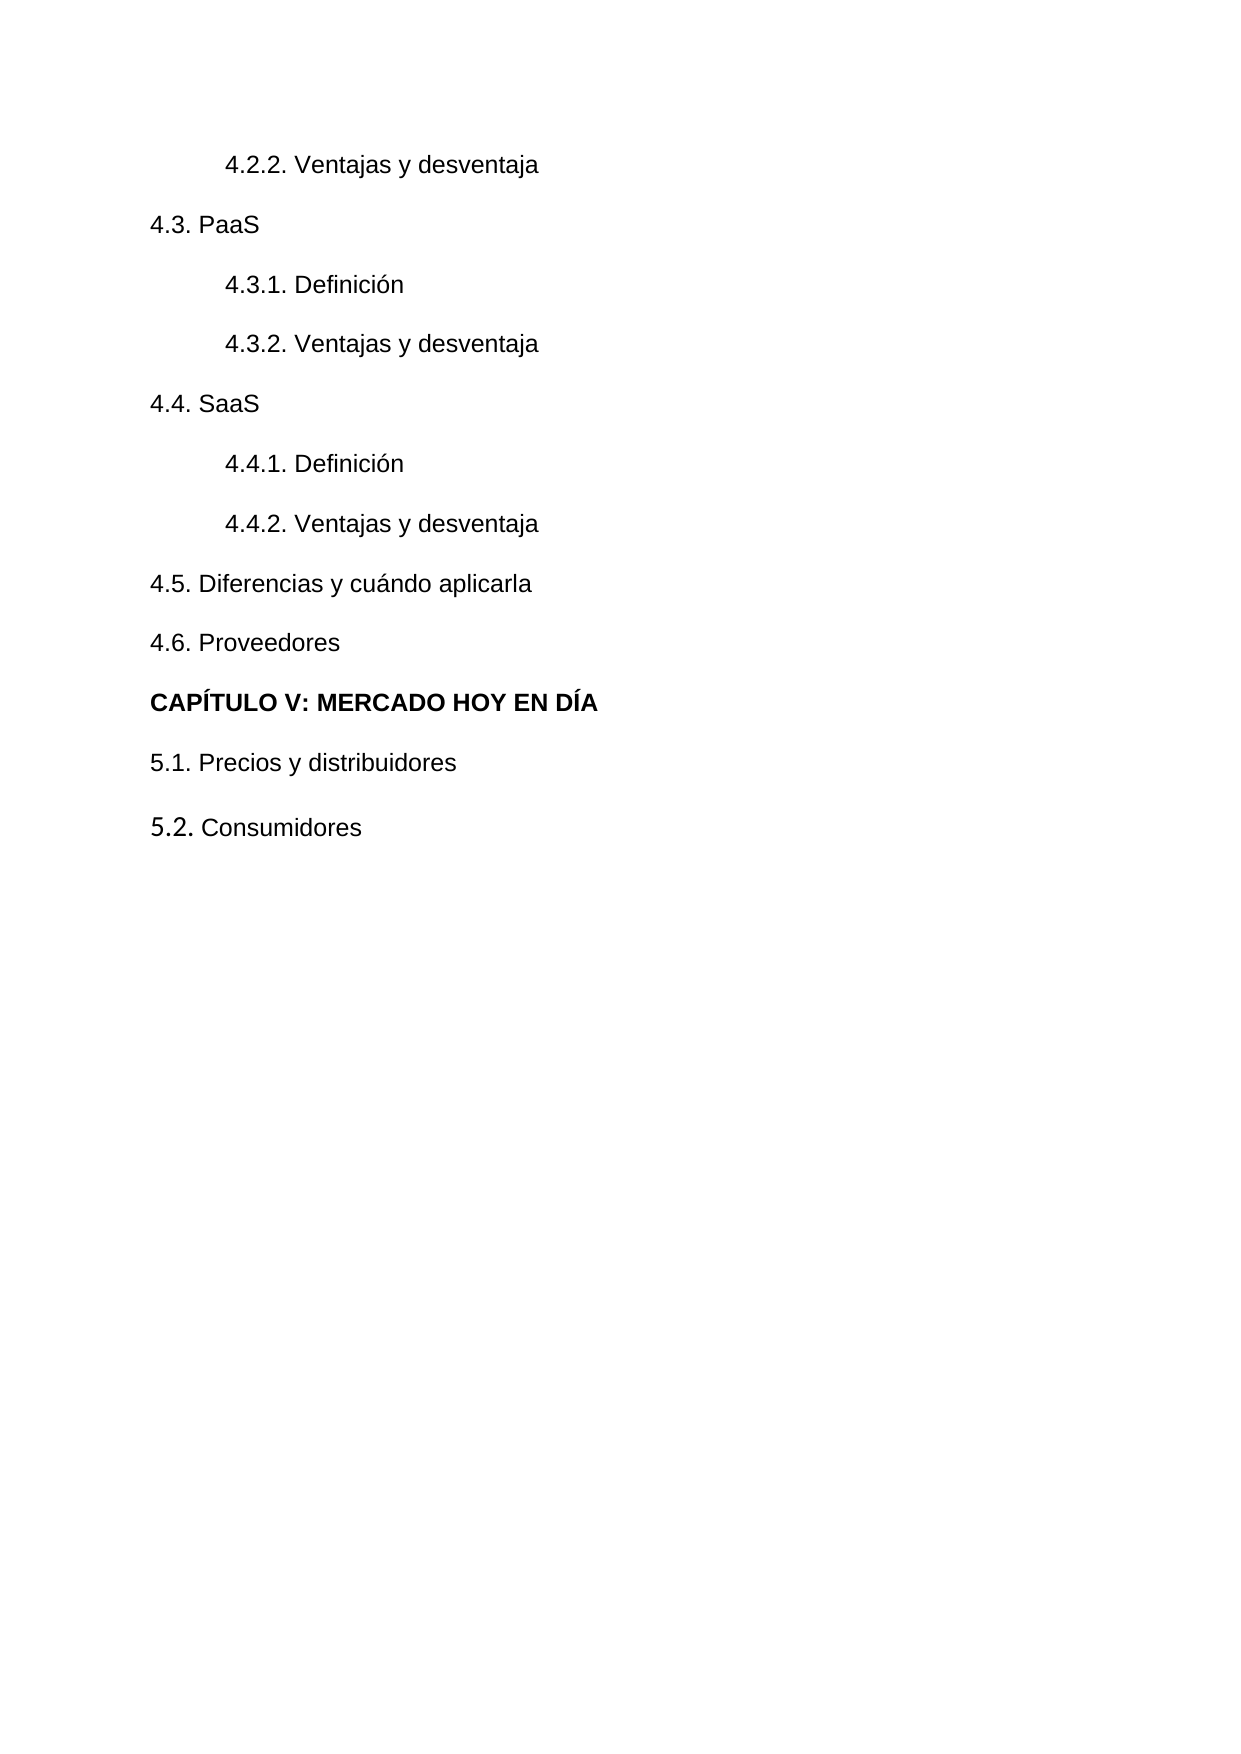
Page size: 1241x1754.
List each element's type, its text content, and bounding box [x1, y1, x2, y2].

text 4.3.2. Ventajas y desventaja [225, 329, 1090, 358]
text 5.2. Consumidores [150, 808, 1090, 843]
text 4.4. SaaS [150, 389, 1090, 418]
text CAPÍTULO V: MERCADO HOY EN DÍA [150, 688, 1090, 717]
text 4.3.1. Definición [225, 269, 1090, 298]
text 4.4.1. Definición [225, 449, 1090, 478]
text 5.1. Precios y distribuidores [150, 748, 1090, 777]
text 4.5. Diferencias y cuándo aplicarla [150, 568, 1090, 597]
text 4.2.2. Ventajas y desventaja [225, 150, 1090, 179]
text 4.3. PaaS [150, 210, 1090, 238]
text 4.6. Proveedores [150, 628, 1090, 657]
text 4.4.2. Ventajas y desventaja [225, 509, 1090, 537]
